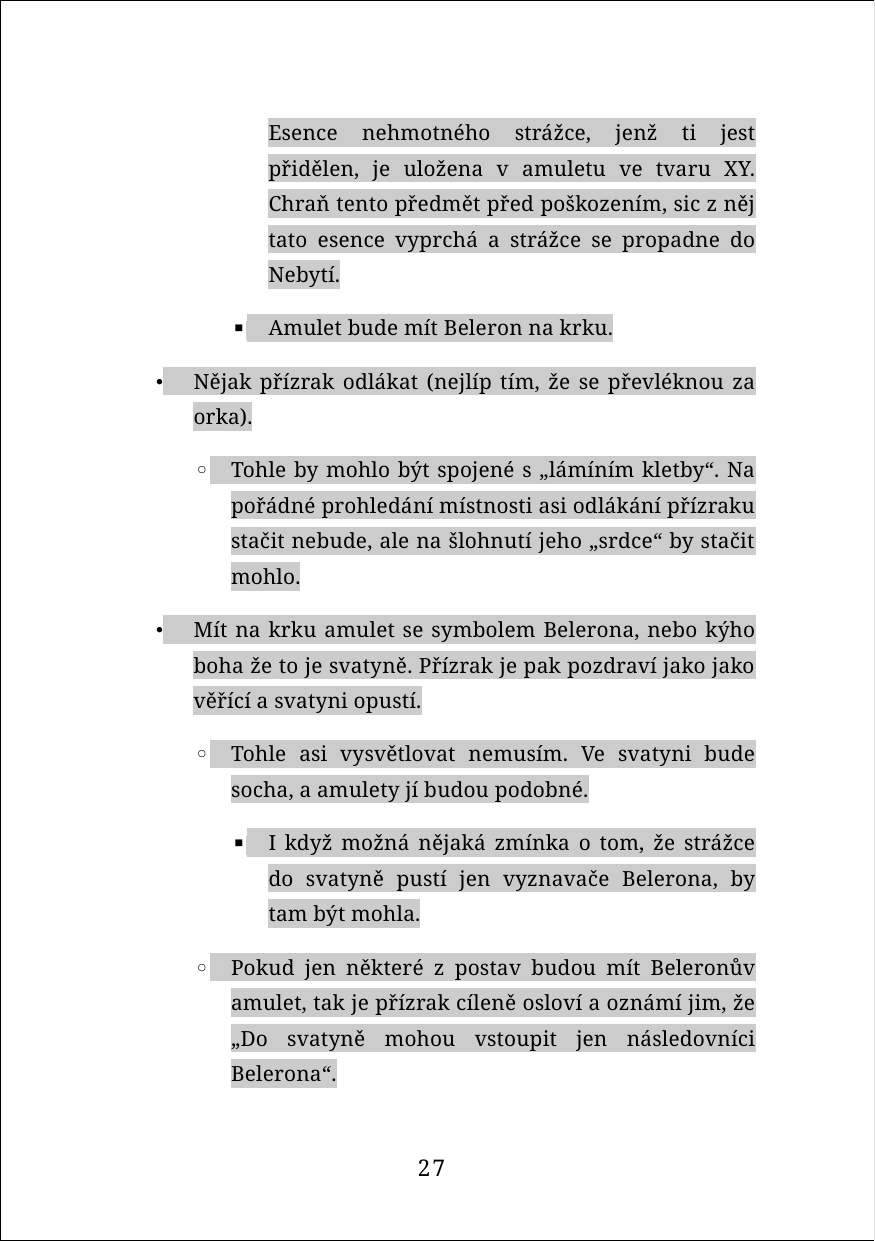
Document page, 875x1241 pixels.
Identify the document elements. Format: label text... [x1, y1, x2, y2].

list Mít na krku amulet se symbolem Belerona, nebo kýho boha že to je svatyně. Přízrak je pak pozdraví jako jako věřící a svatyni opustí. [156, 615, 756, 715]
list Nějak přízrak odlákat (nejlíp tím, že se převléknou za orka). [156, 367, 756, 431]
list Tohle asi vysvětlovat nemusím. Ve svatyni bude socha, a amulety jí budou podobné. [193, 739, 756, 803]
list Pokud jen některé z postav budou mít Beleronův amulet, tak je přízrak cíleně osloví a oznámí jim, že „Do svatyně mohou vstoupit jen následovníci Belerona“. [193, 953, 756, 1088]
list Tohle by mohlo být spojené s „lámíním kletby“. Na pořádné prohledání místnosti asi odlákání přízraku stačit nebude, ale na šlohnutí jeho „srdce“ by stačit mohlo. [193, 456, 756, 591]
list I když možná nějaká zmínka o tom, že strážce do svatyně pustí jen vyznavače Belerona, by tam být mohla. [231, 828, 756, 928]
list Esence nehmotného strážce, jenž ti jest přidělen, je uložena v amuletu ve tvaru XY. Chraň tento předmět před poškozením, sic z něj tato esence vyprchá a strážce se propadne do Nebytí. [231, 118, 756, 289]
list Amulet bude mít Beleron na krku. [231, 313, 756, 342]
